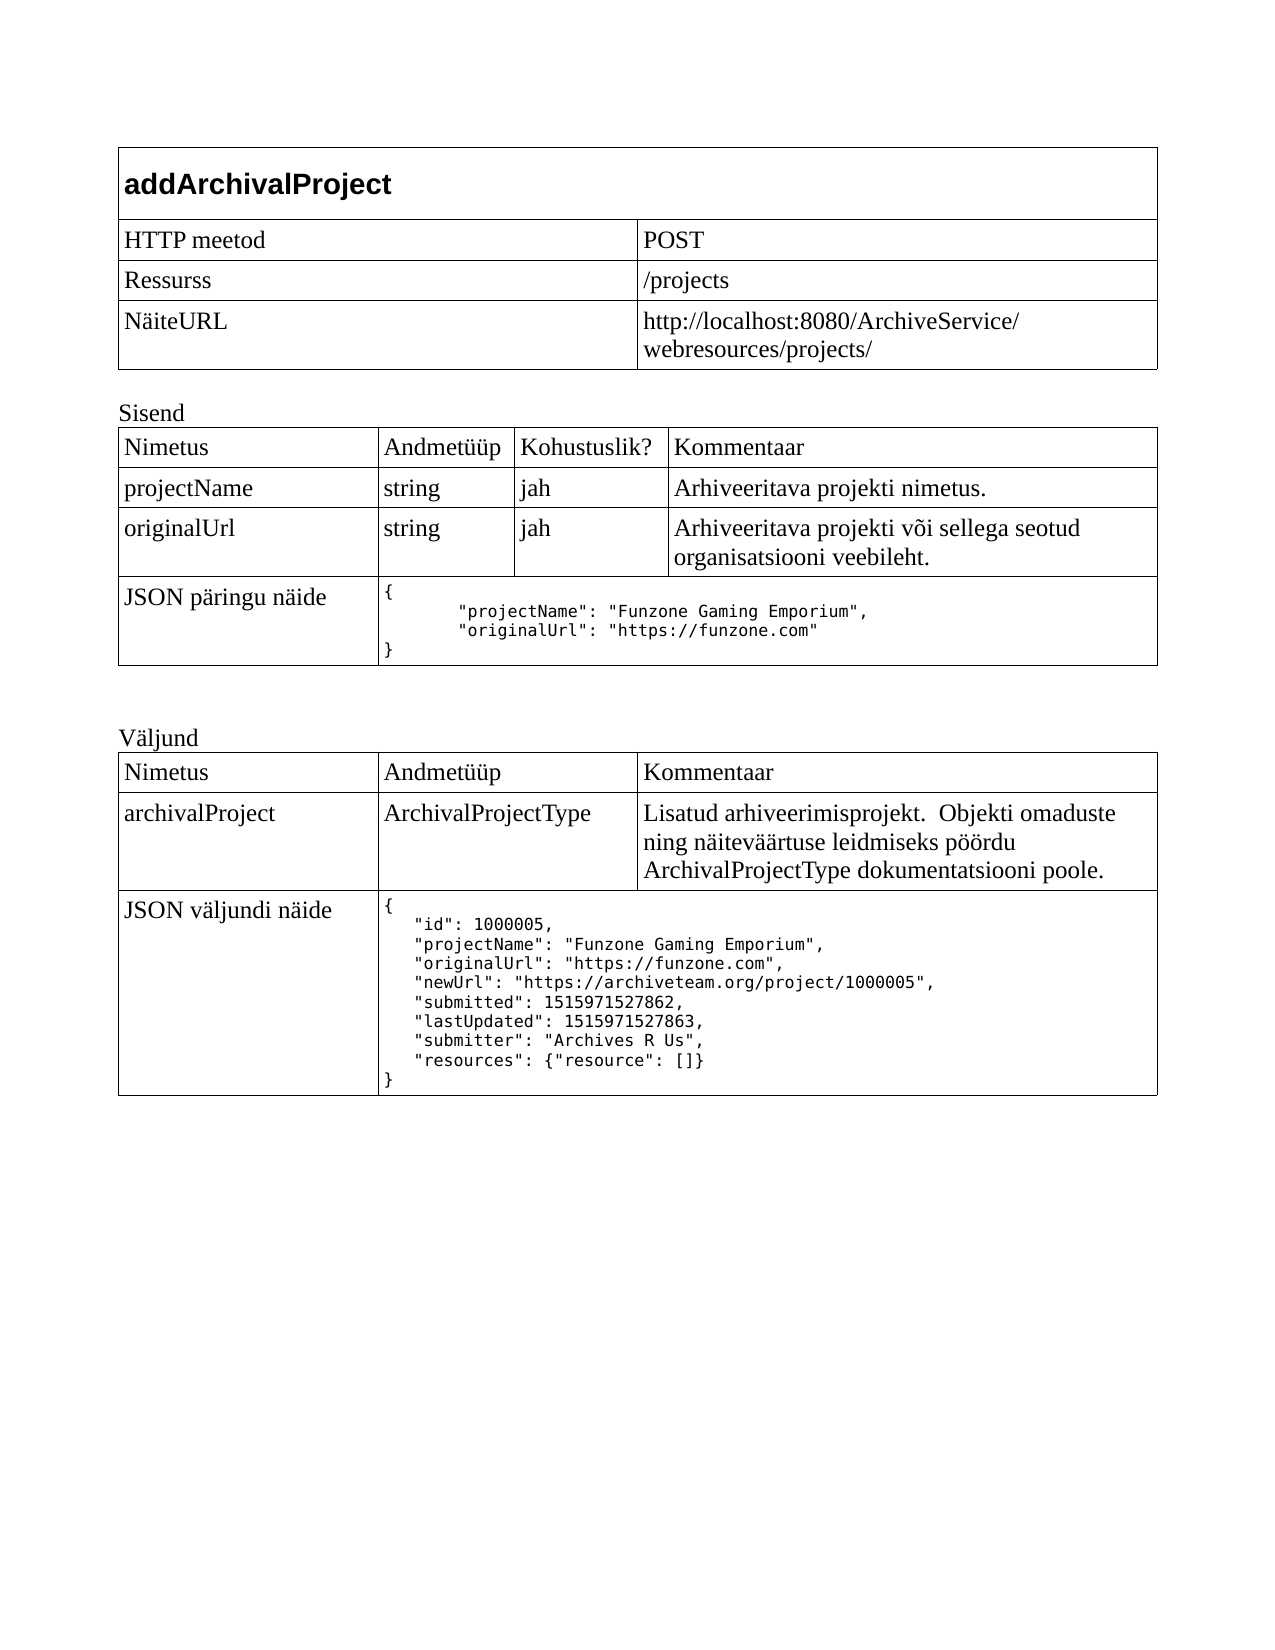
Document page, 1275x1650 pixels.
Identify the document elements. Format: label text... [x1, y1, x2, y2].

table_cell Lisatud arhiveerimisprojekt. Objekti omaduste ning näiteväärtuse leidmiseks pöördu ArchivalProjectType dokumentatsiooni poole. [638, 793, 1157, 890]
table_header Nimetus [119, 753, 378, 792]
table_cell ArchivalProjectType [379, 793, 637, 890]
table_cell string [379, 468, 514, 507]
table_cell { "projectName": "Funzone Gaming Emporium", "originalUrl": "https://funzone.com" } [379, 577, 1157, 665]
table_header Kohustuslik? [515, 428, 668, 467]
text Väljund [118, 723, 1157, 752]
table_header Andmetüüp [379, 753, 637, 792]
table_cell string [379, 508, 514, 576]
table_cell POST [638, 220, 1157, 259]
table_header Kommentaar [669, 428, 1157, 467]
table_cell archivalProject [119, 793, 378, 890]
table_cell Ressurss [119, 261, 637, 300]
table_cell Arhiveeritava projekti nimetus. [669, 468, 1157, 507]
table_cell JSON väljundi näide [119, 891, 378, 1095]
table_header Nimetus [119, 428, 378, 467]
table_cell { "id": 1000005, "projectName": "Funzone Gaming Emporium", "originalUrl": "https://funzone.com", "newUrl": "https://archiveteam.org/project/1000005", "submitted": 1515971527862, "lastUpdated": 1515971527863, "submitter": "Archives R Us", "resources": {"resource": []} } [379, 891, 1157, 1095]
table_cell Arhiveeritava projekti või sellega seotud organisatsiooni veebileht. [669, 508, 1157, 576]
table_cell projectName [119, 468, 378, 507]
table_cell jah [515, 468, 668, 507]
table_cell http://localhost:8080/ArchiveService/webresources/projects/ [638, 301, 1157, 369]
table_cell NäiteURL [119, 301, 637, 369]
table_cell originalUrl [119, 508, 378, 576]
table_cell jah [515, 508, 668, 576]
text Sisend [118, 398, 1157, 427]
table_header addArchivalProject [119, 148, 1157, 219]
table_header Kommentaar [638, 753, 1157, 792]
table_header Andmetüüp [379, 428, 514, 467]
table_cell /projects [638, 261, 1157, 300]
table_cell HTTP meetod [119, 220, 637, 259]
table_cell JSON päringu näide [119, 577, 378, 665]
